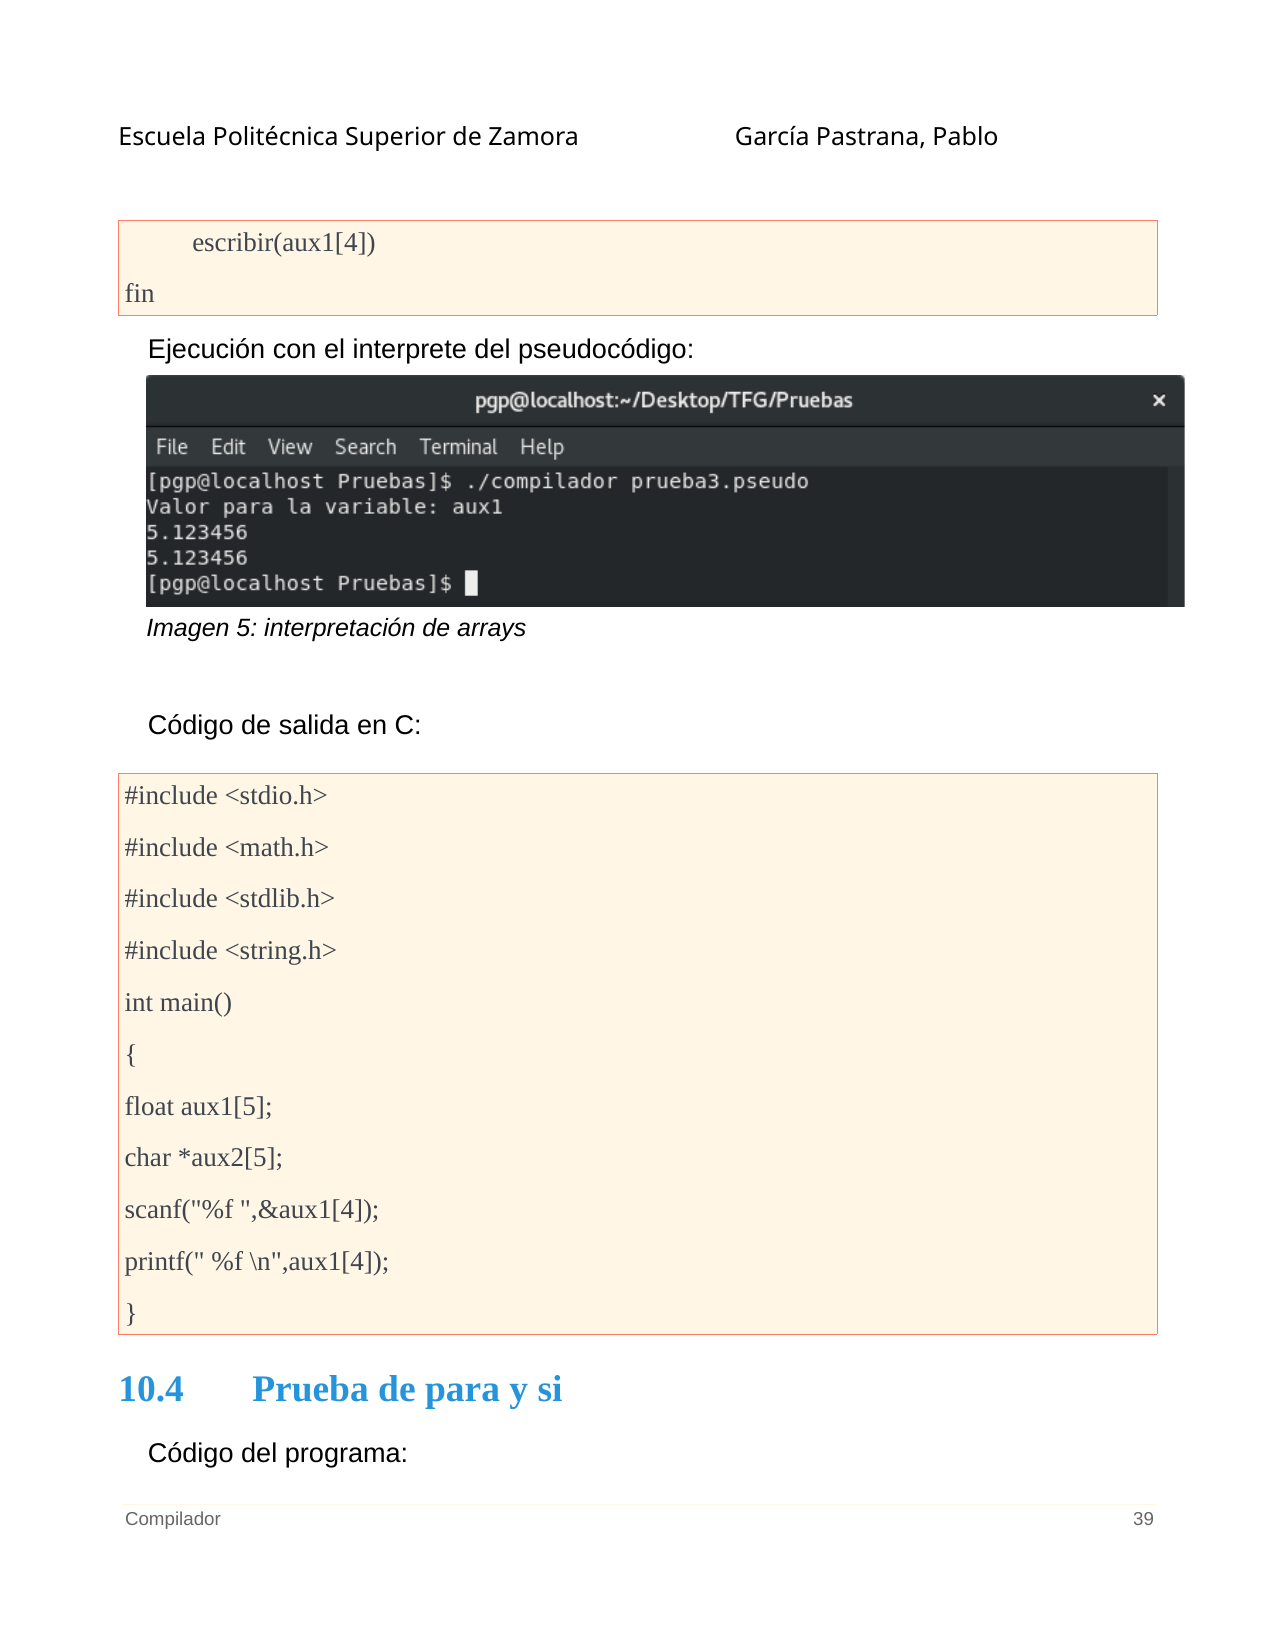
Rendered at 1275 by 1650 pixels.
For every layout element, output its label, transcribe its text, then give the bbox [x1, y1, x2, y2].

text #include <stdio.h> [119, 774, 1157, 810]
text Código de salida en C: [118, 709, 1157, 740]
text int main() [119, 980, 1157, 1017]
text scanf("%f ",&aux1[4]); [119, 1187, 1157, 1224]
text { [119, 1032, 1157, 1069]
text char *aux2[5]; [119, 1135, 1157, 1172]
text #include <string.h> [119, 928, 1157, 965]
picture [146, 375, 1185, 607]
text } [119, 1291, 1157, 1334]
text Código del programa: [118, 1437, 1157, 1468]
text float aux1[5]; [119, 1083, 1157, 1121]
text fin [119, 271, 1157, 315]
text #include <stdlib.h> [119, 876, 1157, 914]
text Ejecución con el interprete del pseudocódigo: [118, 333, 1157, 364]
text escribir(aux1[4]) [119, 221, 1157, 257]
text Imagen 5: interpretación de arrays [146, 607, 1185, 641]
subtitle Prueba de para y si [118, 1367, 1157, 1410]
text printf(" %f \n",aux1[4]); [119, 1239, 1157, 1276]
text #include <math.h> [119, 824, 1157, 862]
